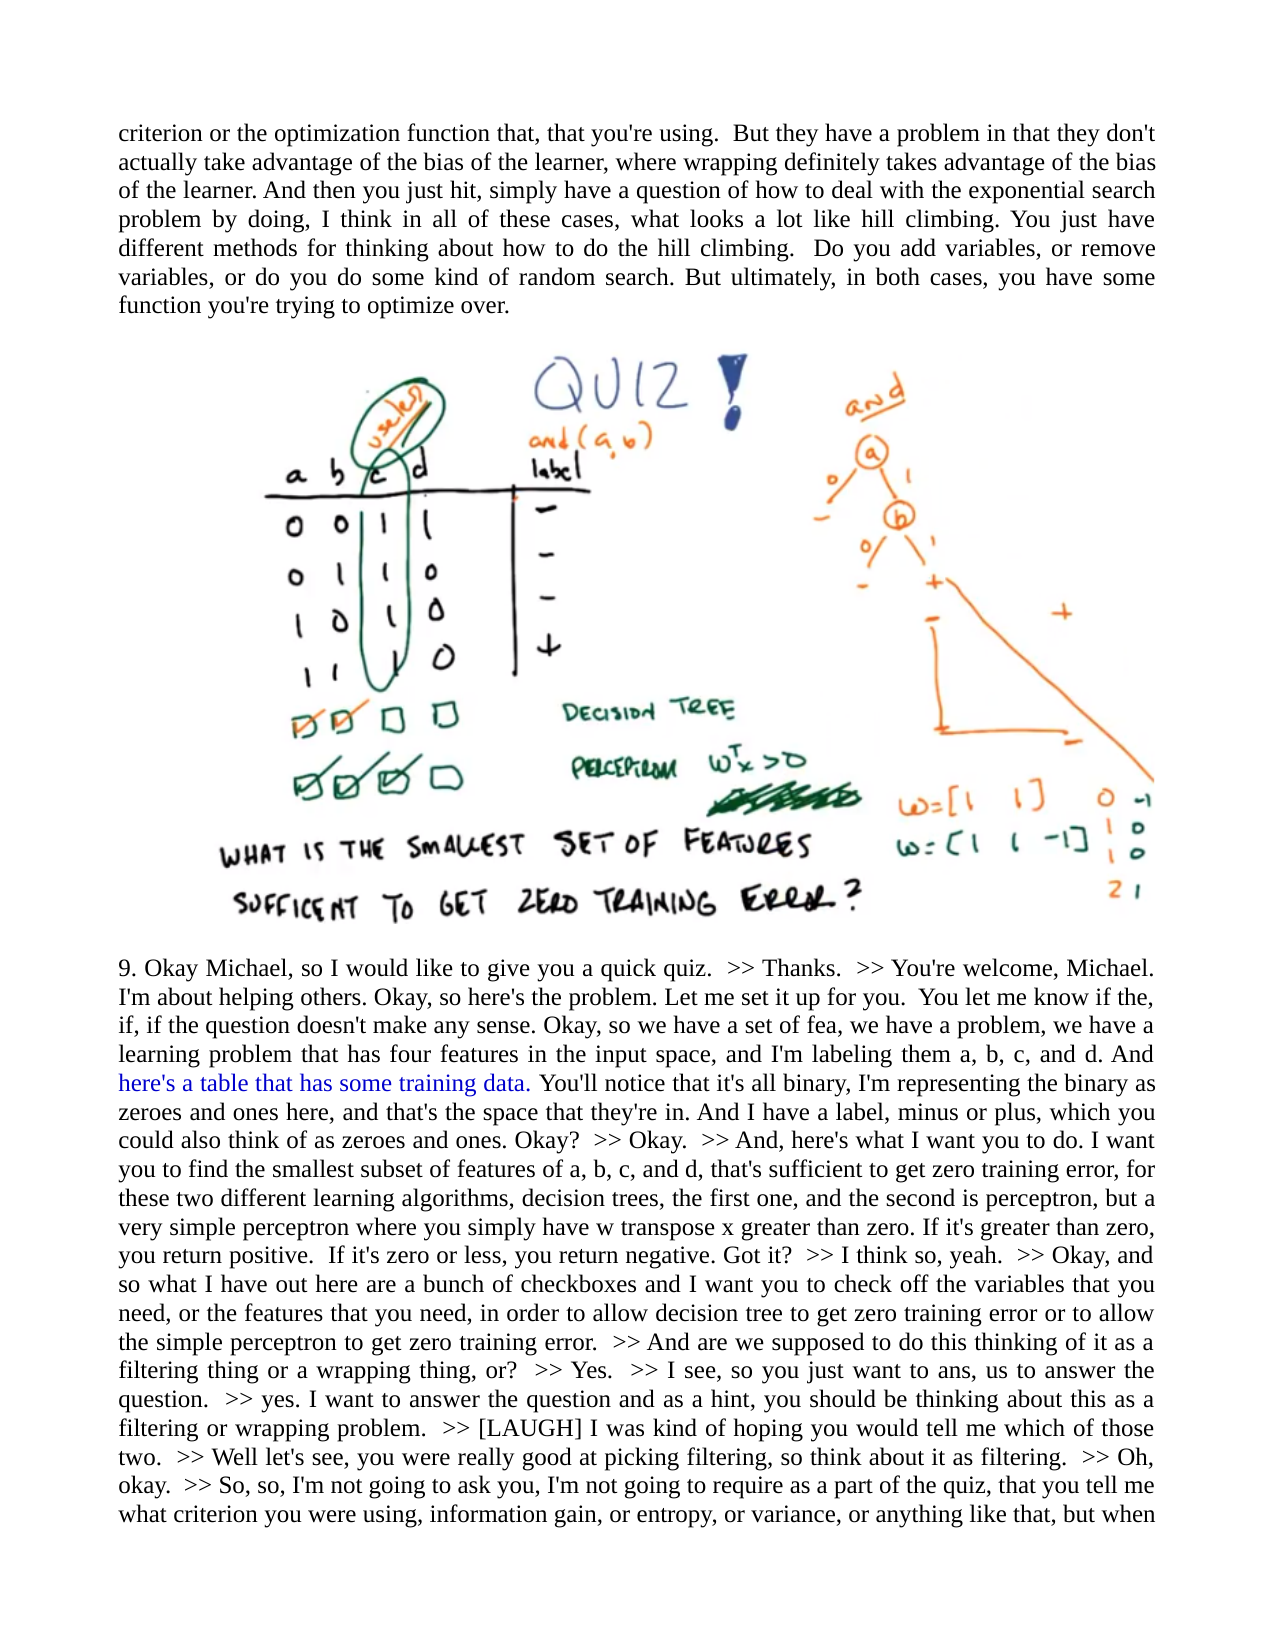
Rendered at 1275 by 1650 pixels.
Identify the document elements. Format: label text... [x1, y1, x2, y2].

picture [118, 348, 1157, 924]
text criterion or the optimization function that, that you're using. But they have a problem in that they don't actually take advantage of the bias of the learner, where wrapping definitely takes advantage of the bias of the learner. And then you just hit, simply have a question of how to deal with the exponential search problem by doing, I think in all of these cases, what looks a lot like hill climbing. You just have different methods for thinking about how to do the hill climbing. Do you add variables, or remove variables, or do you do some kind of random search. But ultimately, in both cases, you have some function you're trying to optimize over. [118, 118, 1157, 319]
text 9. Okay Michael, so I would like to give you a quick quiz. >> Thanks. >> You're welcome, Michael. I'm about helping others. Okay, so here's the problem. Let me set it up for you. You let me know if the, if, if the question doesn't make any sense. Okay, so we have a set of fea, we have a problem, we have a learning problem that has four features in the input space, and I'm labeling them a, b, c, and d. And here's a table that has some training data. You'll notice that it's all binary, I'm representing the binary as zeroes and ones here, and that's the space that they're in. And I have a label, minus or plus, which you could also think of as zeroes and ones. Okay? >> Okay. >> And, here's what I want you to do. I want you to find the smallest subset of features of a, b, c, and d, that's sufficient to get zero training error, for these two different learning algorithms, decision trees, the first one, and the second is perceptron, but a very simple perceptron where you simply have w transpose x greater than zero. If it's greater than zero, you return positive. If it's zero or less, you return negative. Got it? >> I think so, yeah. >> Okay, and so what I have out here are a bunch of checkboxes and I want you to check off the variables that you need, or the features that you need, in order to allow decision tree to get zero training error or to allow the simple perceptron to get zero training error. >> And are we supposed to do this thinking of it as a filtering thing or a wrapping thing, or? >> Yes. >> I see, so you just want to ans, us to answer the question. >> yes. I want to answer the question and as a hint, you should be thinking about this as a filtering or wrapping problem. >> [LAUGH] I was kind of hoping you would tell me which of those two. >> Well let's see, you were really good at picking filtering, so think about it as filtering. >> Oh, okay. >> So, so, I'm not going to ask you, I'm not going to require as a part of the quiz, that you tell me what criterion you were using, information gain, or entropy, or variance, or anything like that, but when [118, 953, 1157, 1528]
